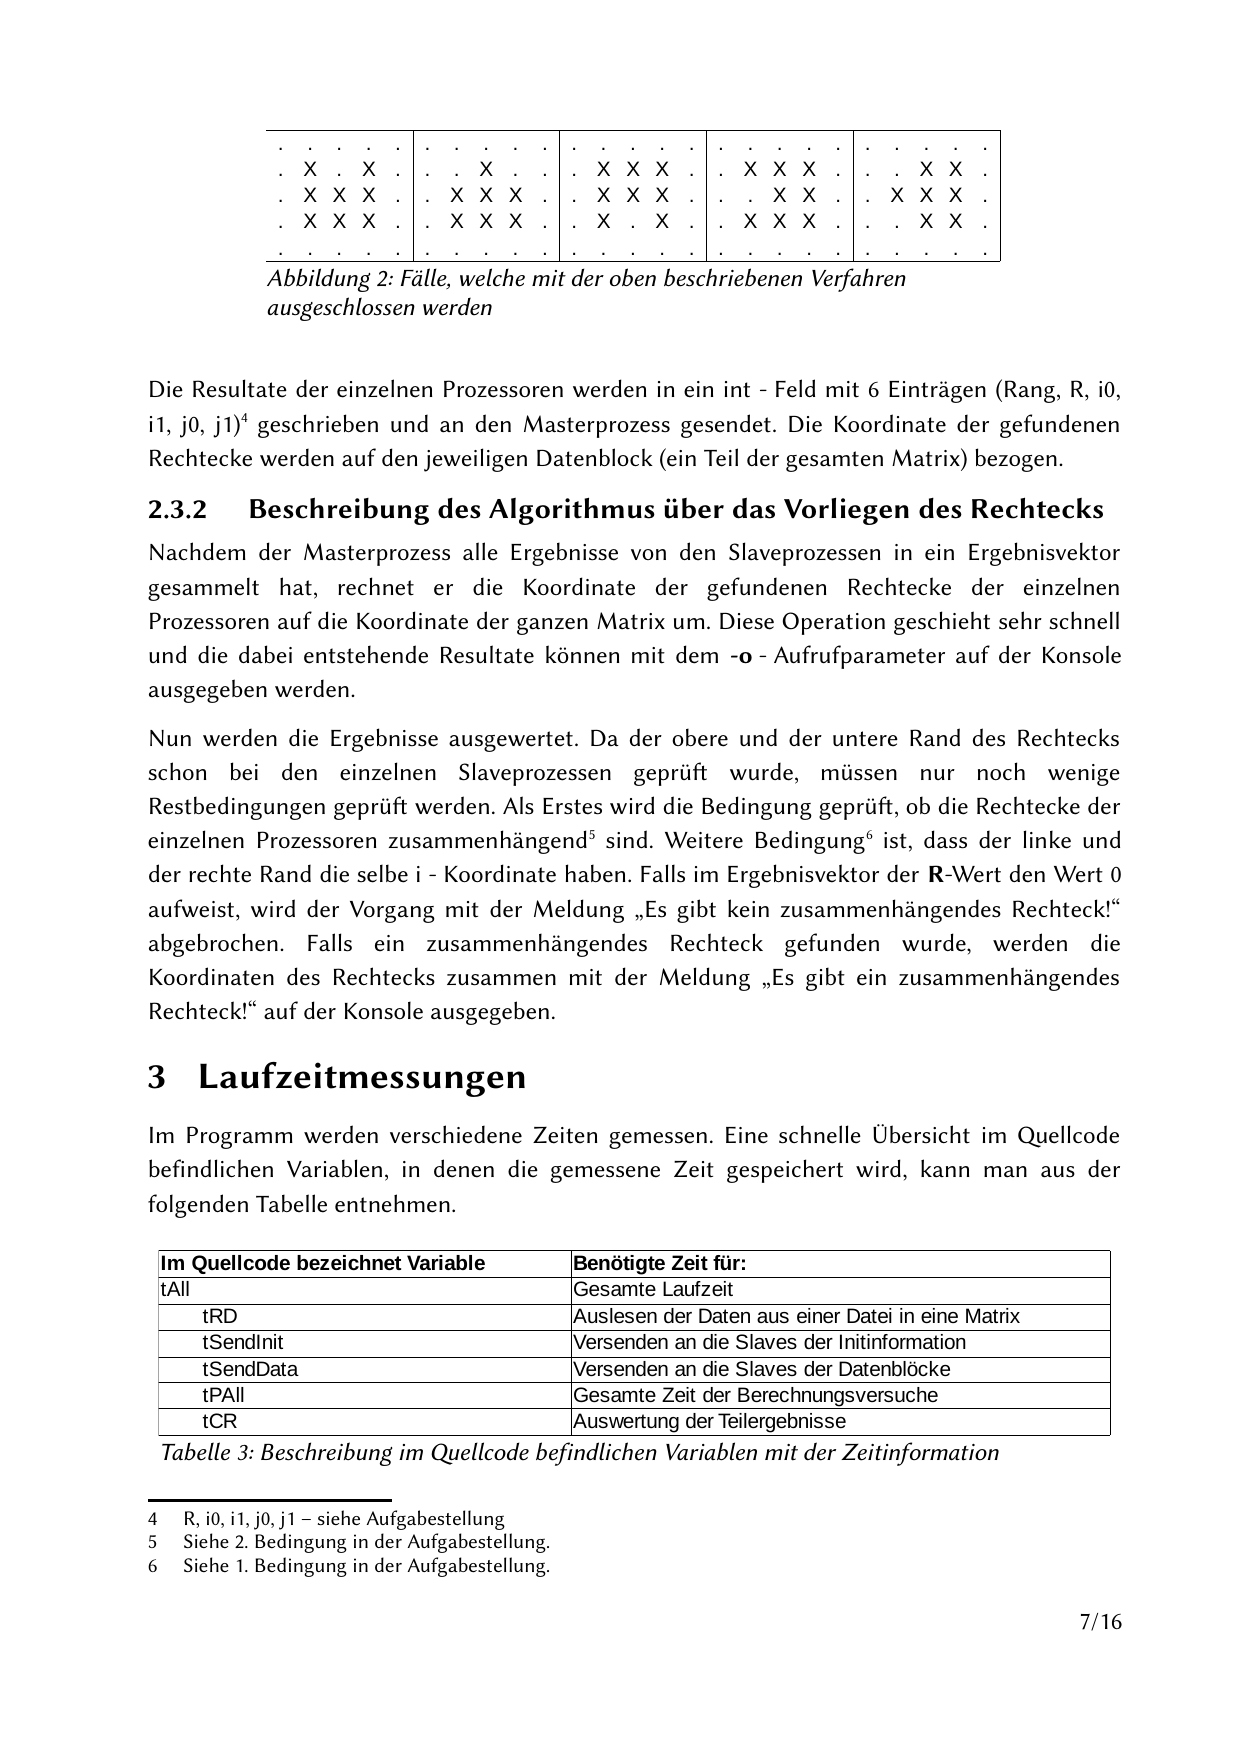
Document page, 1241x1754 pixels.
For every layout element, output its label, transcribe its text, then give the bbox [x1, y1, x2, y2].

text Tabelle 3: Beschreibung im Quellcode befindlichen Variablen mit der Zeitinformation [572, 1305, 1110, 1330]
text Nachdem der Masterprozess alle Ergebnisse von den Slaveprozessen in ein Ergebnisvektor gesammelt hat, rechnet er die Koordinate der gefundenen Rechtecke der einzelnen Prozessoren auf die Koordinate der ganzen Matrix um. Diese Operation geschieht sehr schnell und die dabei entstehende Resultate können mit dem -o - Aufruf­parameter auf der Konsole ausgegeben werden. [148, 538, 1122, 703]
text Tabelle 3: Beschreibung im Quellcode befindlichen Variablen mit der Zeitinformation [572, 1358, 1110, 1382]
text Tabelle 3: Beschreibung im Quellcode befindlichen Variablen mit der Zeitinformation [158, 1436, 1111, 1466]
text R, i0, i1, j0, j1 – siehe Aufgabestellung [148, 1507, 1122, 1530]
text Tabelle 3: Beschreibung im Quellcode befindlichen Variablen mit der Zeitinformation [159, 1278, 571, 1304]
text Tabelle 3: Beschreibung im Quellcode befindlichen Variablen mit der Zeitinformation [159, 1358, 571, 1382]
subtitle Beschreibung des Algorithmus über das Vorliegen des Rechtecks [148, 493, 1122, 526]
text Abbildung 2: Fälle, welche mit der oben beschriebenen Verfahren ausgeschlossen werden [266, 131, 1003, 321]
text Tabelle 3: Beschreibung im Quellcode befindlichen Variablen mit der Zeitinformation [572, 1409, 1110, 1435]
text Tabelle 3: Beschreibung im Quellcode befindlichen Variablen mit der Zeitinformation [572, 1251, 1110, 1277]
text Tabelle 3: Beschreibung im Quellcode befindlichen Variablen mit der Zeitinformation [159, 1251, 571, 1277]
text Tabelle 3: Beschreibung im Quellcode befindlichen Variablen mit der Zeitinformation [159, 1305, 571, 1330]
text Tabelle 3: Beschreibung im Quellcode befindlichen Variablen mit der Zeitinformation [572, 1383, 1110, 1408]
text Die Resultate der einzelnen Prozessoren werden in ein int - Feld mit 6 Einträgen (Rang, R, i0, i1, j0, j1) geschrieben und an den Masterprozess gesendet. Die Koordinate der gefundenen Rechtecke werden auf den jeweiligen Datenblock (ein Teil der gesamten Matrix) bezogen. [148, 376, 1122, 472]
text Im Programm werden verschiedene Zeiten gemessen. Eine schnelle Übersicht im Quellcode befindlichen Variablen, in denen die gemessene Zeit gespeichert wird, kann man aus der folgenden Tabelle entnehmen. [148, 1121, 1122, 1218]
text Tabelle 3: Beschreibung im Quellcode befindlichen Variablen mit der Zeitinformation [572, 1278, 1110, 1304]
subtitle Laufzeitmessungen [148, 1055, 1122, 1098]
text Siehe 1. Bedingung in der Aufgabestellung. [148, 1554, 1122, 1578]
text Nun werden die Ergebnisse ausgewertet. Da der obere und der untere Rand des Rechtecks schon bei den einzelnen Slaveprozessen geprüft wurde, müssen nur noch wenige Restbedingungen geprüft werden. Als Erstes wird die Bedingung geprüft, ob die Rechtecke der einzelnen Prozessoren zusammenhängend sind. Weitere Bedingung ist, dass der linke und der rechte Rand die selbe i - Koordinate haben. Falls im Ergebnisvektor der R-Wert den Wert 0 aufweist, wird der Vorgang mit der Meldung „Es gibt kein zusammenhängendes Rechteck!“ abgebrochen. Falls ein zusammenhängendes Rechteck gefunden wurde, werden die Koordinaten des Rechtecks zusammen mit der Meldung „Es gibt ein zusammenhängendes Rechteck!“ auf der Konsole ausgegeben. [148, 724, 1122, 1026]
text Tabelle 3: Beschreibung im Quellcode befindlichen Variablen mit der Zeitinformation [159, 1383, 571, 1408]
text Tabelle 3: Beschreibung im Quellcode befindlichen Variablen mit der Zeitinformation [572, 1331, 1110, 1357]
text Tabelle 3: Beschreibung im Quellcode befindlichen Variablen mit der Zeitinformation [159, 1331, 571, 1357]
text Tabelle 3: Beschreibung im Quellcode befindlichen Variablen mit der Zeitinformation [159, 1409, 571, 1435]
text Siehe 2. Bedingung in der Aufgabestellung. [148, 1530, 1122, 1554]
